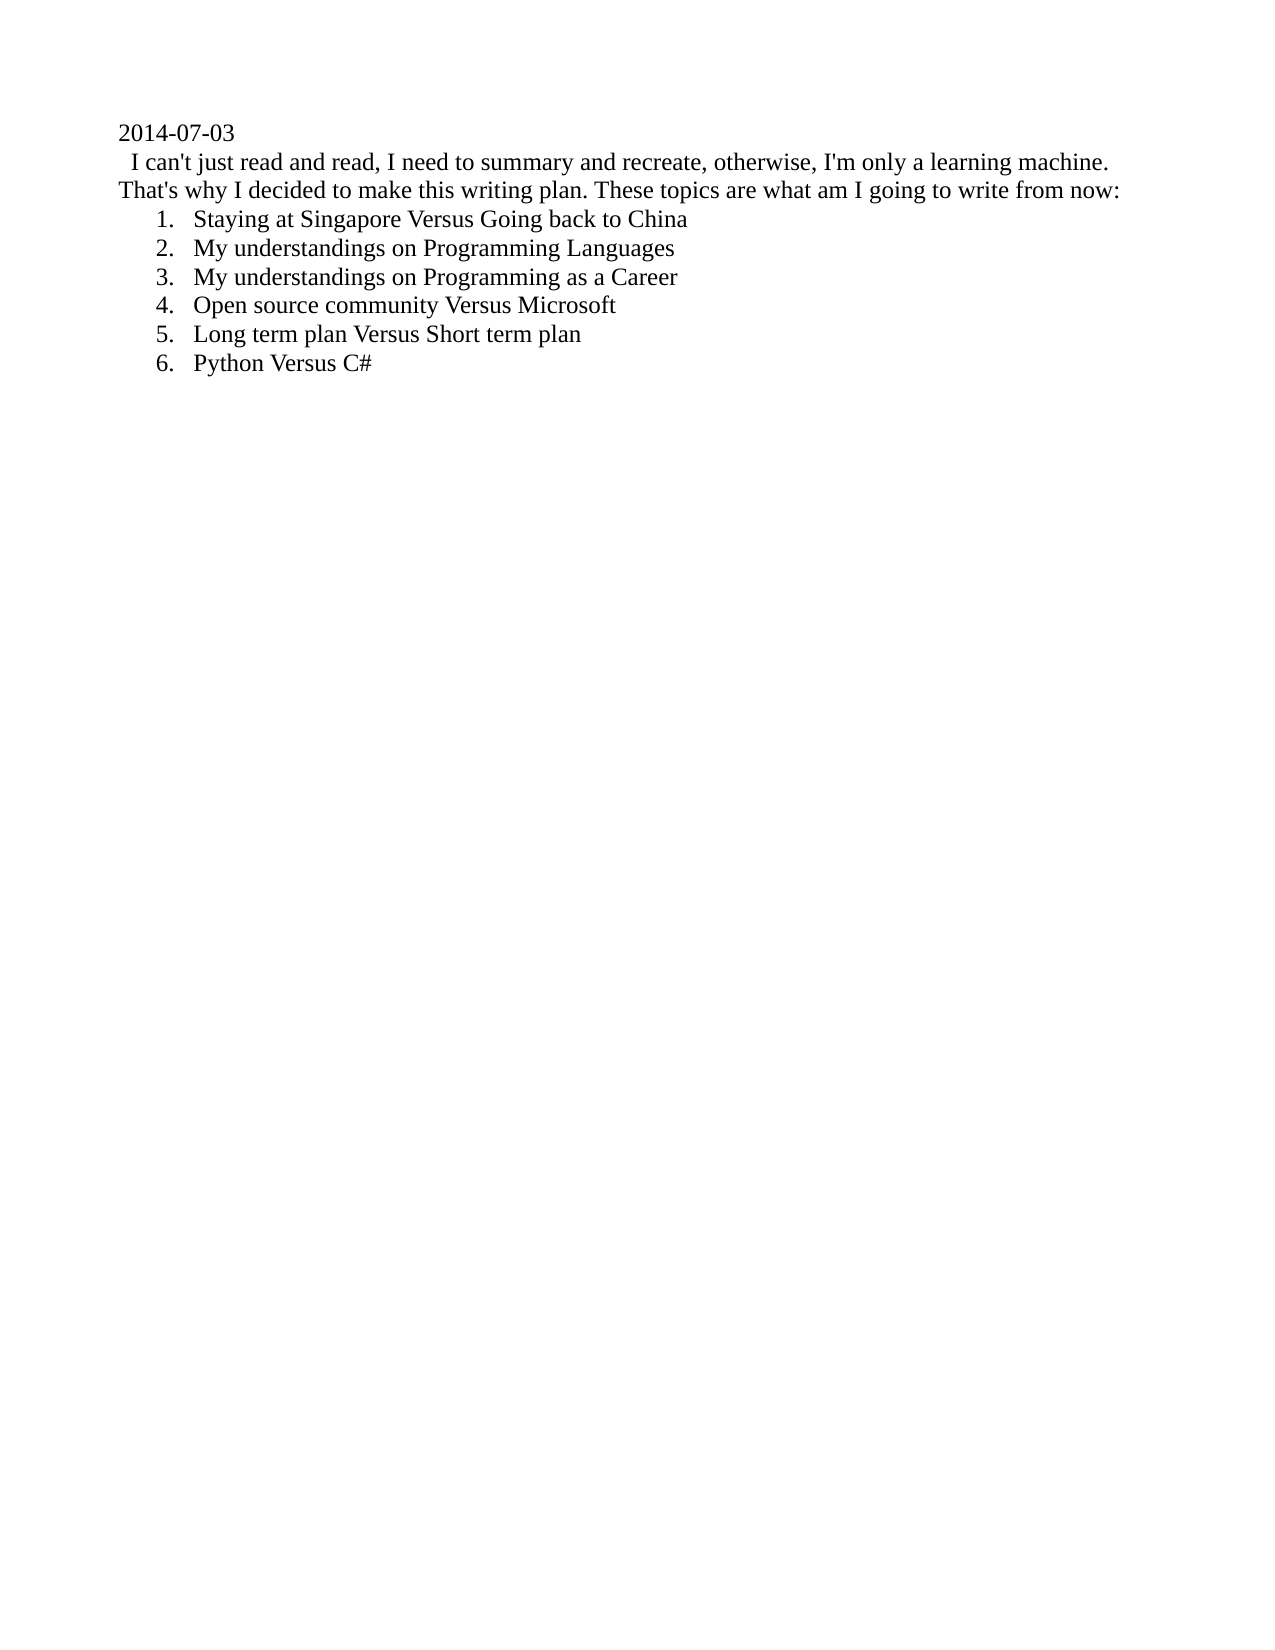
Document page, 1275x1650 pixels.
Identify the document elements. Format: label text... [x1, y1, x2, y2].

list Python Versus C# [156, 348, 1157, 377]
list Open source community Versus Microsoft [156, 291, 1157, 319]
list My understandings on Programming Languages [156, 233, 1157, 262]
list Long term plan Versus Short term plan [156, 319, 1157, 348]
text 2014-07-03 [118, 118, 1157, 147]
text I can't just read and read, I need to summary and recreate, otherwise, I'm only a learning machine. That's why I decided to make this writing plan. These topics are what am I going to write from now: [118, 147, 1157, 204]
list My understandings on Programming as a Career [156, 262, 1157, 291]
list Staying at Singapore Versus Going back to China [156, 204, 1157, 233]
